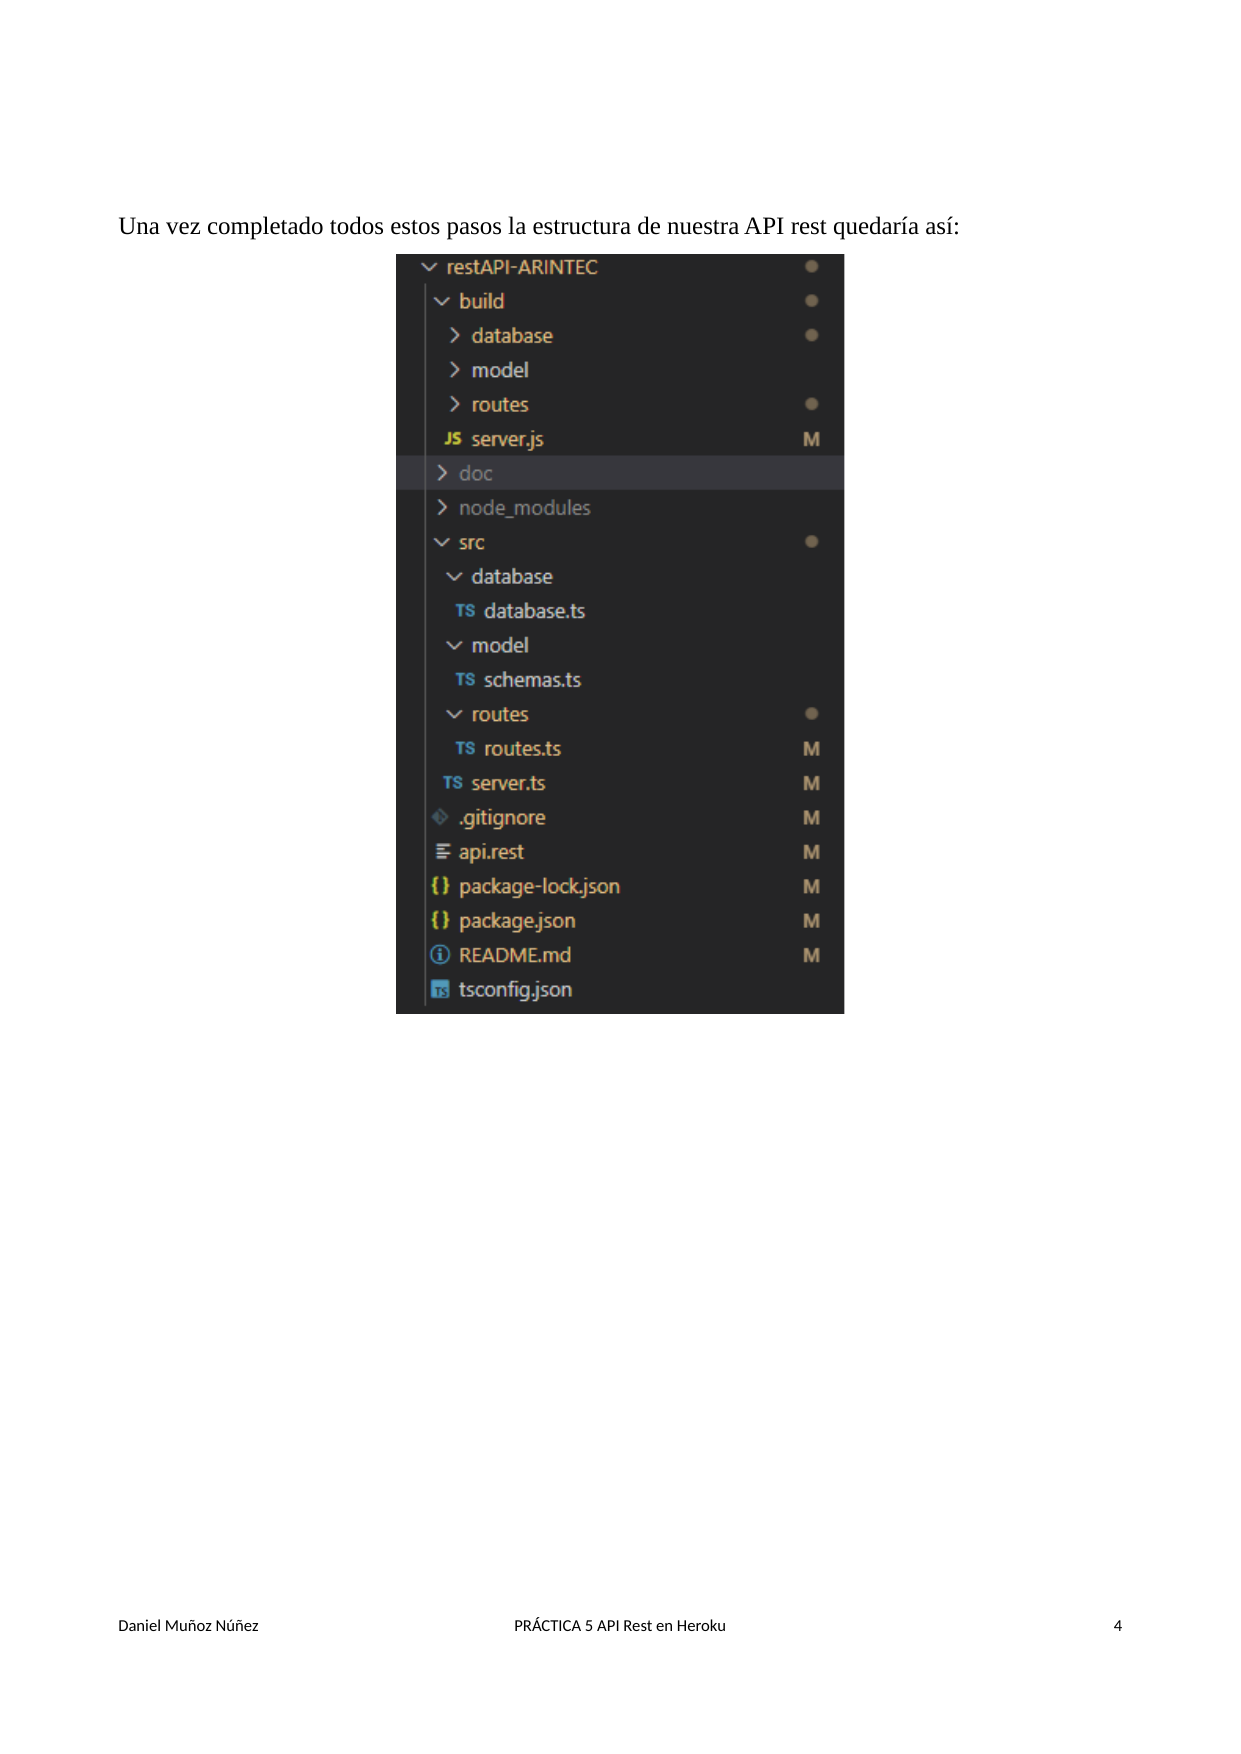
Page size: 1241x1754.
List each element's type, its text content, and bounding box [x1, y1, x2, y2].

text Una vez completado todos estos pasos la estructura de nuestra API rest quedaría así: [118, 211, 1122, 240]
picture [396, 254, 845, 1014]
